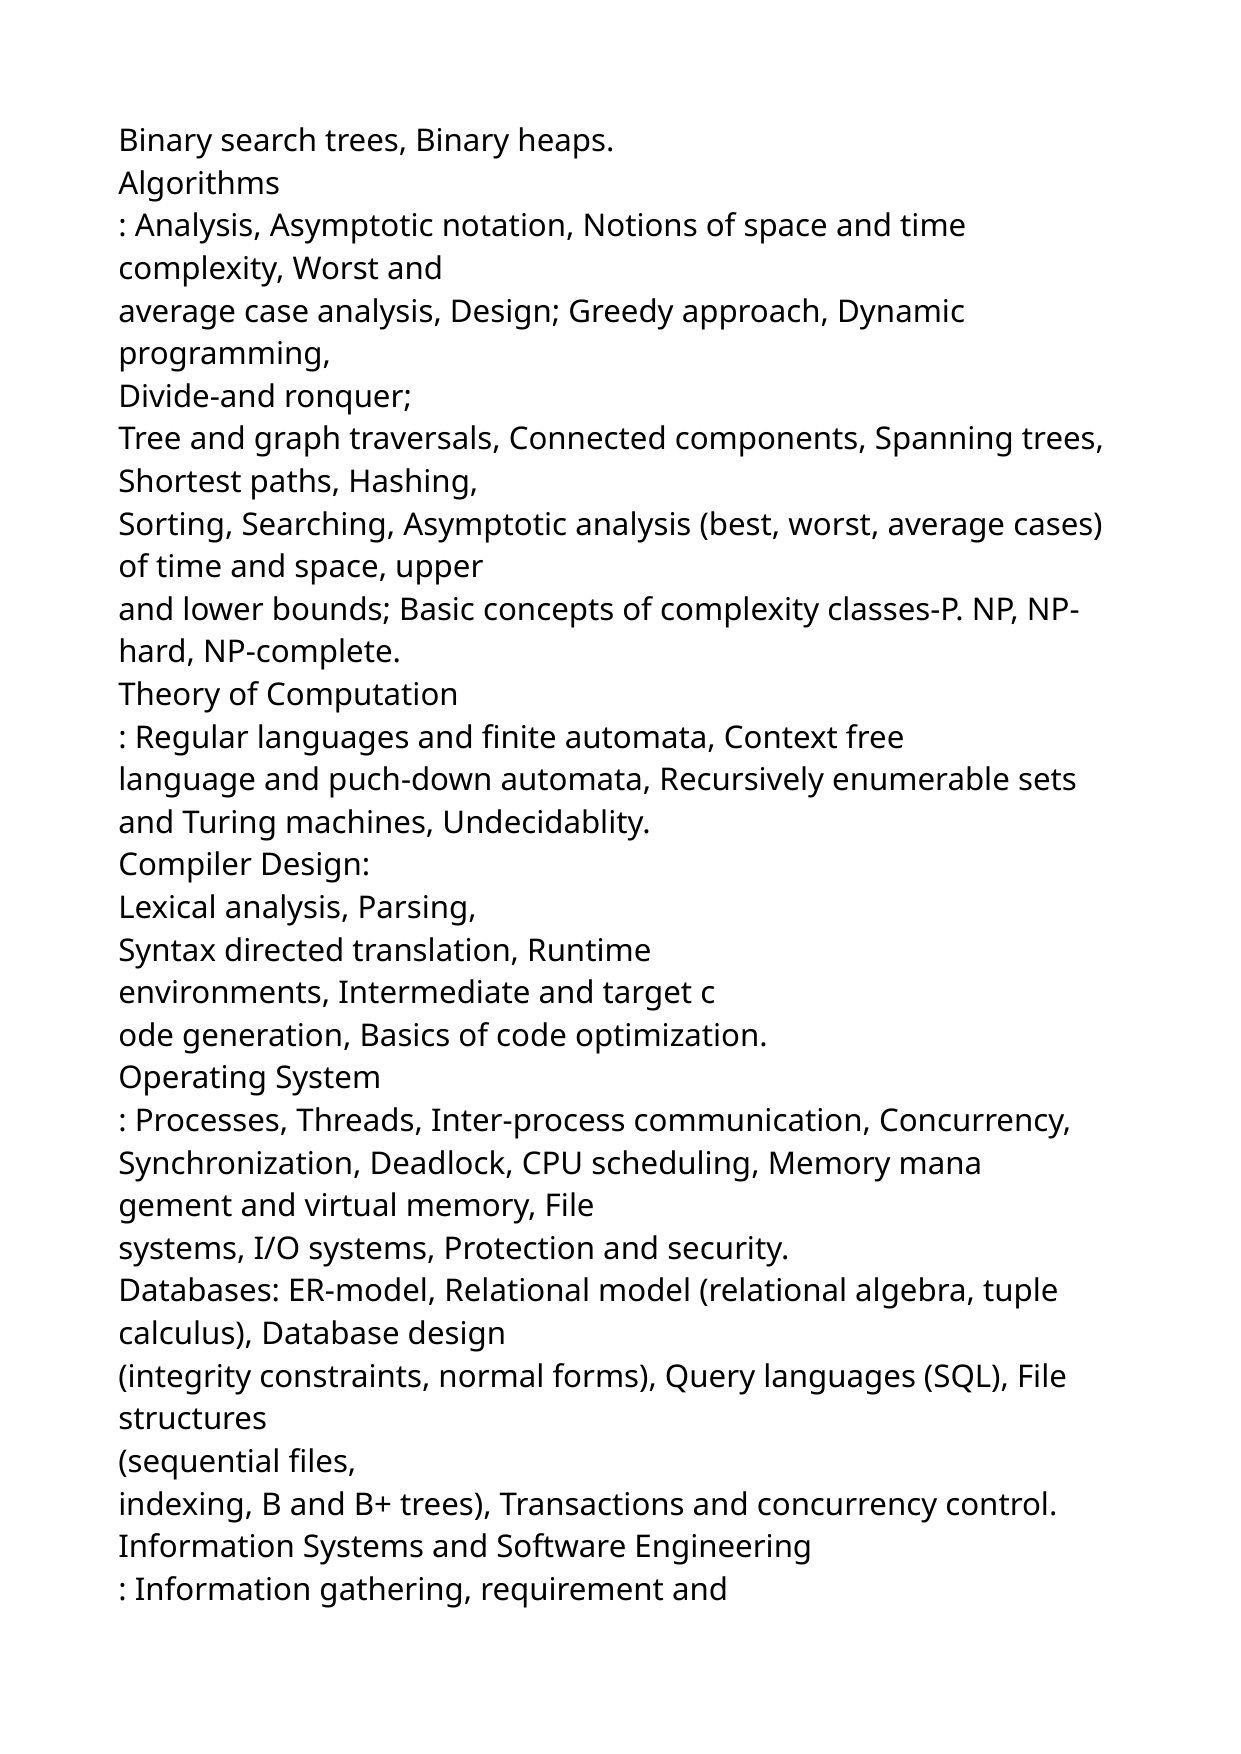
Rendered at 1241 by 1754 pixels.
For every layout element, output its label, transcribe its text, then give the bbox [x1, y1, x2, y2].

text language and puch-down automata, Recursively enumerable sets and Turing machines, Undecidablity. [118, 757, 1122, 842]
text average case analysis, Design; Greedy approach, Dynamic programming, [118, 288, 1122, 374]
text Theory of Computation [118, 672, 1122, 714]
text systems, I/O systems, Protection and security. [118, 1226, 1122, 1268]
text Divide-and ronquer; [118, 374, 1122, 416]
text environments, Intermediate and target c [118, 970, 1122, 1013]
text Binary search trees, Binary heaps. [118, 118, 1122, 161]
text Operating System [118, 1055, 1122, 1098]
text Databases: ER-model, Relational model (relational algebra, tuple calculus), Database design [118, 1268, 1122, 1354]
text gement and virtual memory, File [118, 1183, 1122, 1226]
text indexing, B and B+ trees), Transactions and concurrency control. [118, 1481, 1122, 1524]
text Information Systems and Software Engineering [118, 1524, 1122, 1567]
text Lexical analysis, Parsing, [118, 885, 1122, 928]
text : Analysis, Asymptotic notation, Notions of space and time complexity, Worst and [118, 203, 1122, 288]
text : Processes, Threads, Inter-process communication, Concurrency, [118, 1098, 1122, 1141]
text (integrity constraints, normal forms), Query languages (SQL), File structures [118, 1354, 1122, 1439]
text : Information gathering, requirement and [118, 1567, 1122, 1609]
text and lower bounds; Basic concepts of complexity classes-P. NP, NP-hard, NP-complete. [118, 587, 1122, 672]
text ode generation, Basics of code optimization. [118, 1013, 1122, 1055]
text Sorting, Searching, Asymptotic analysis (best, worst, average cases) of time and space, upper [118, 502, 1122, 587]
text Syntax directed translation, Runtime [118, 928, 1122, 970]
text Synchronization, Deadlock, CPU scheduling, Memory mana [118, 1141, 1122, 1183]
text : Regular languages and finite automata, Context free [118, 714, 1122, 757]
text (sequential files, [118, 1439, 1122, 1481]
text Compiler Design: [118, 842, 1122, 885]
text Tree and graph traversals, Connected components, Spanning trees, Shortest paths, Hashing, [118, 416, 1122, 502]
text Algorithms [118, 161, 1122, 203]
